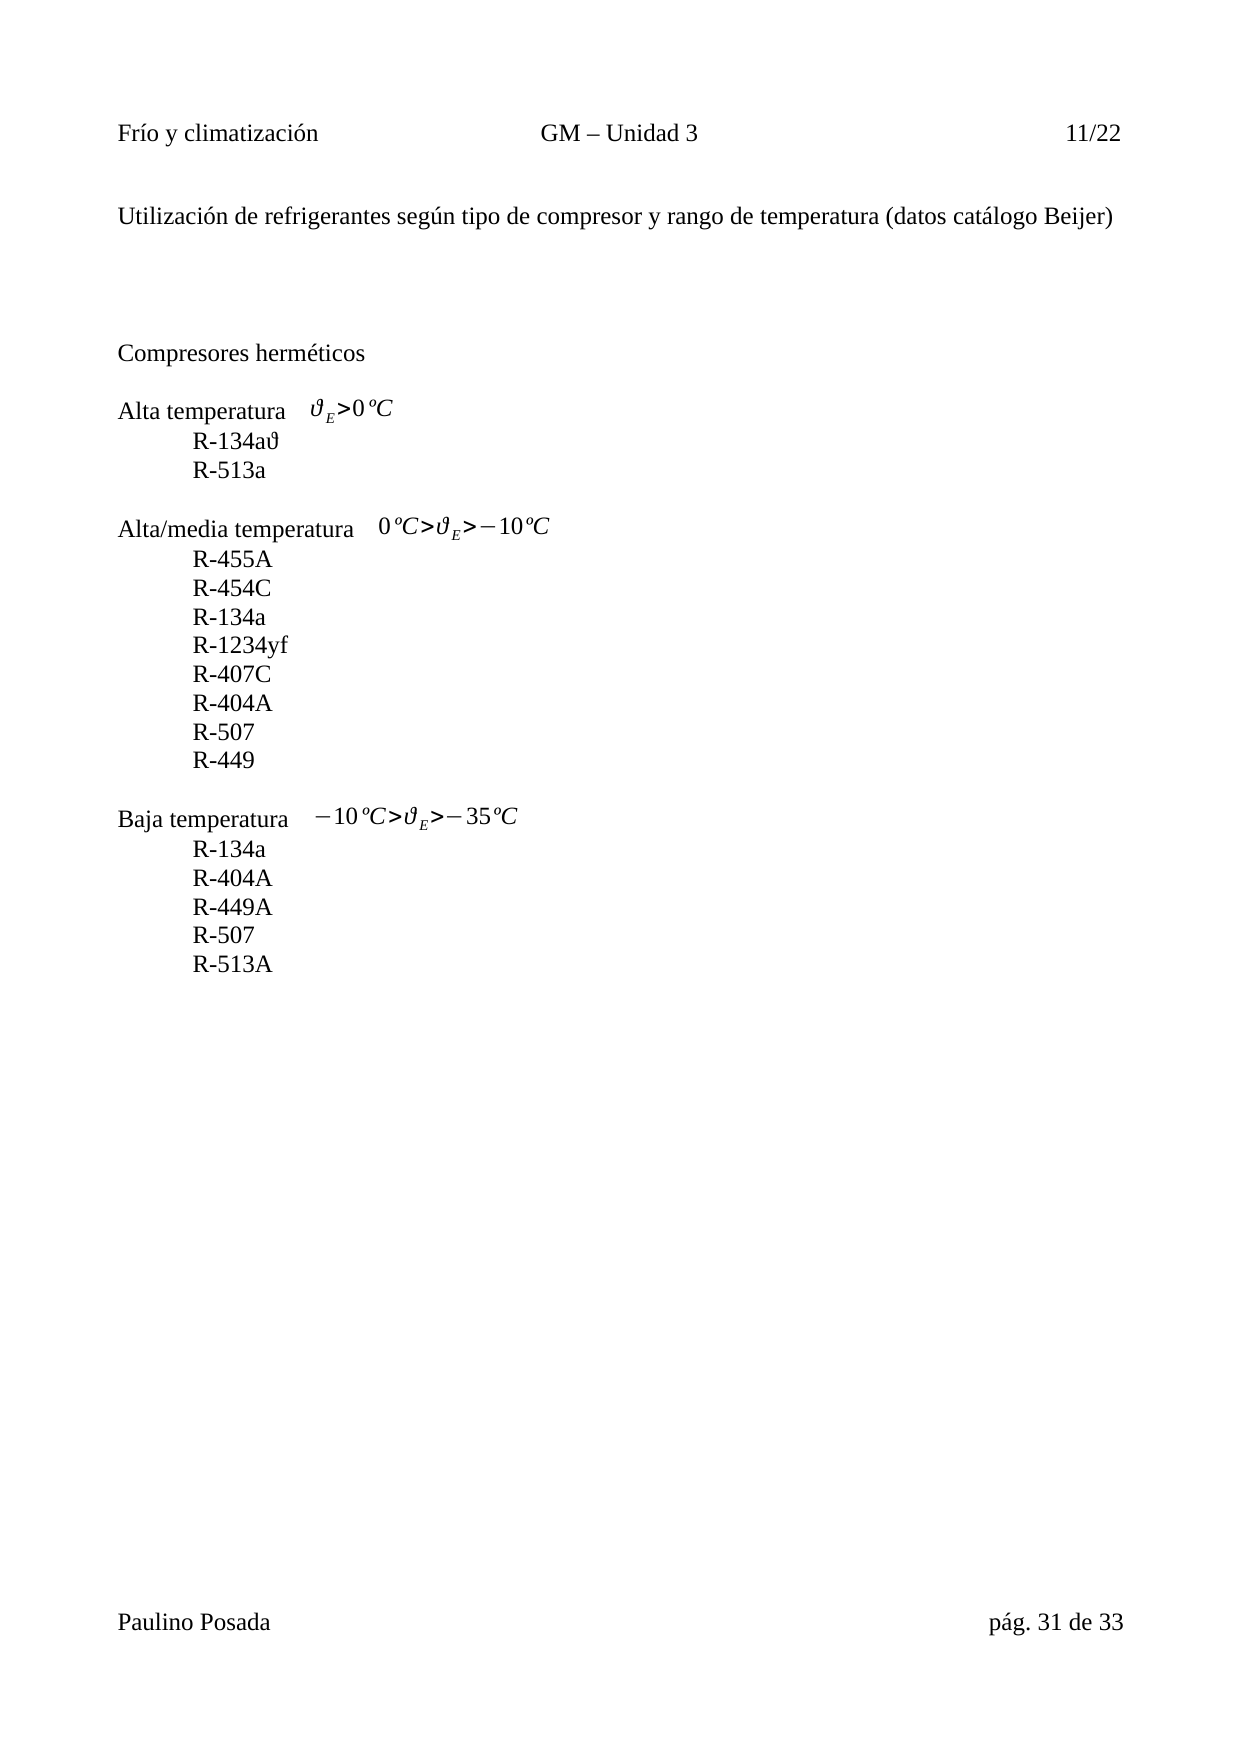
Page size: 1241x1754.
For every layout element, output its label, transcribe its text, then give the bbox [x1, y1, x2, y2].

text Utilización de refrigerantes según tipo de compresor y rango de temperatura (datos catálogo Beijer) [117, 201, 1123, 230]
text R-449 [117, 745, 1123, 774]
text R-507 [117, 717, 1123, 745]
text R-404A [117, 688, 1123, 717]
text R-407C [117, 659, 1123, 688]
text R-513a [117, 455, 1123, 484]
text Compresores herméticos [117, 338, 1123, 366]
text R-1234yf [117, 630, 1123, 659]
text R-134a [117, 602, 1123, 630]
text R-507 [117, 920, 1123, 949]
text R-449A [117, 892, 1123, 920]
text Baja temperatura [117, 803, 1123, 834]
text R-134aϑ [117, 426, 1123, 455]
text R-134a [117, 834, 1123, 863]
text R-455A [117, 544, 1123, 573]
text Alta/media temperatura [117, 513, 1123, 544]
text R-454C [117, 573, 1123, 602]
text R-404A [117, 863, 1123, 892]
text R-513A [117, 949, 1123, 978]
text Alta temperatura [117, 395, 1123, 426]
